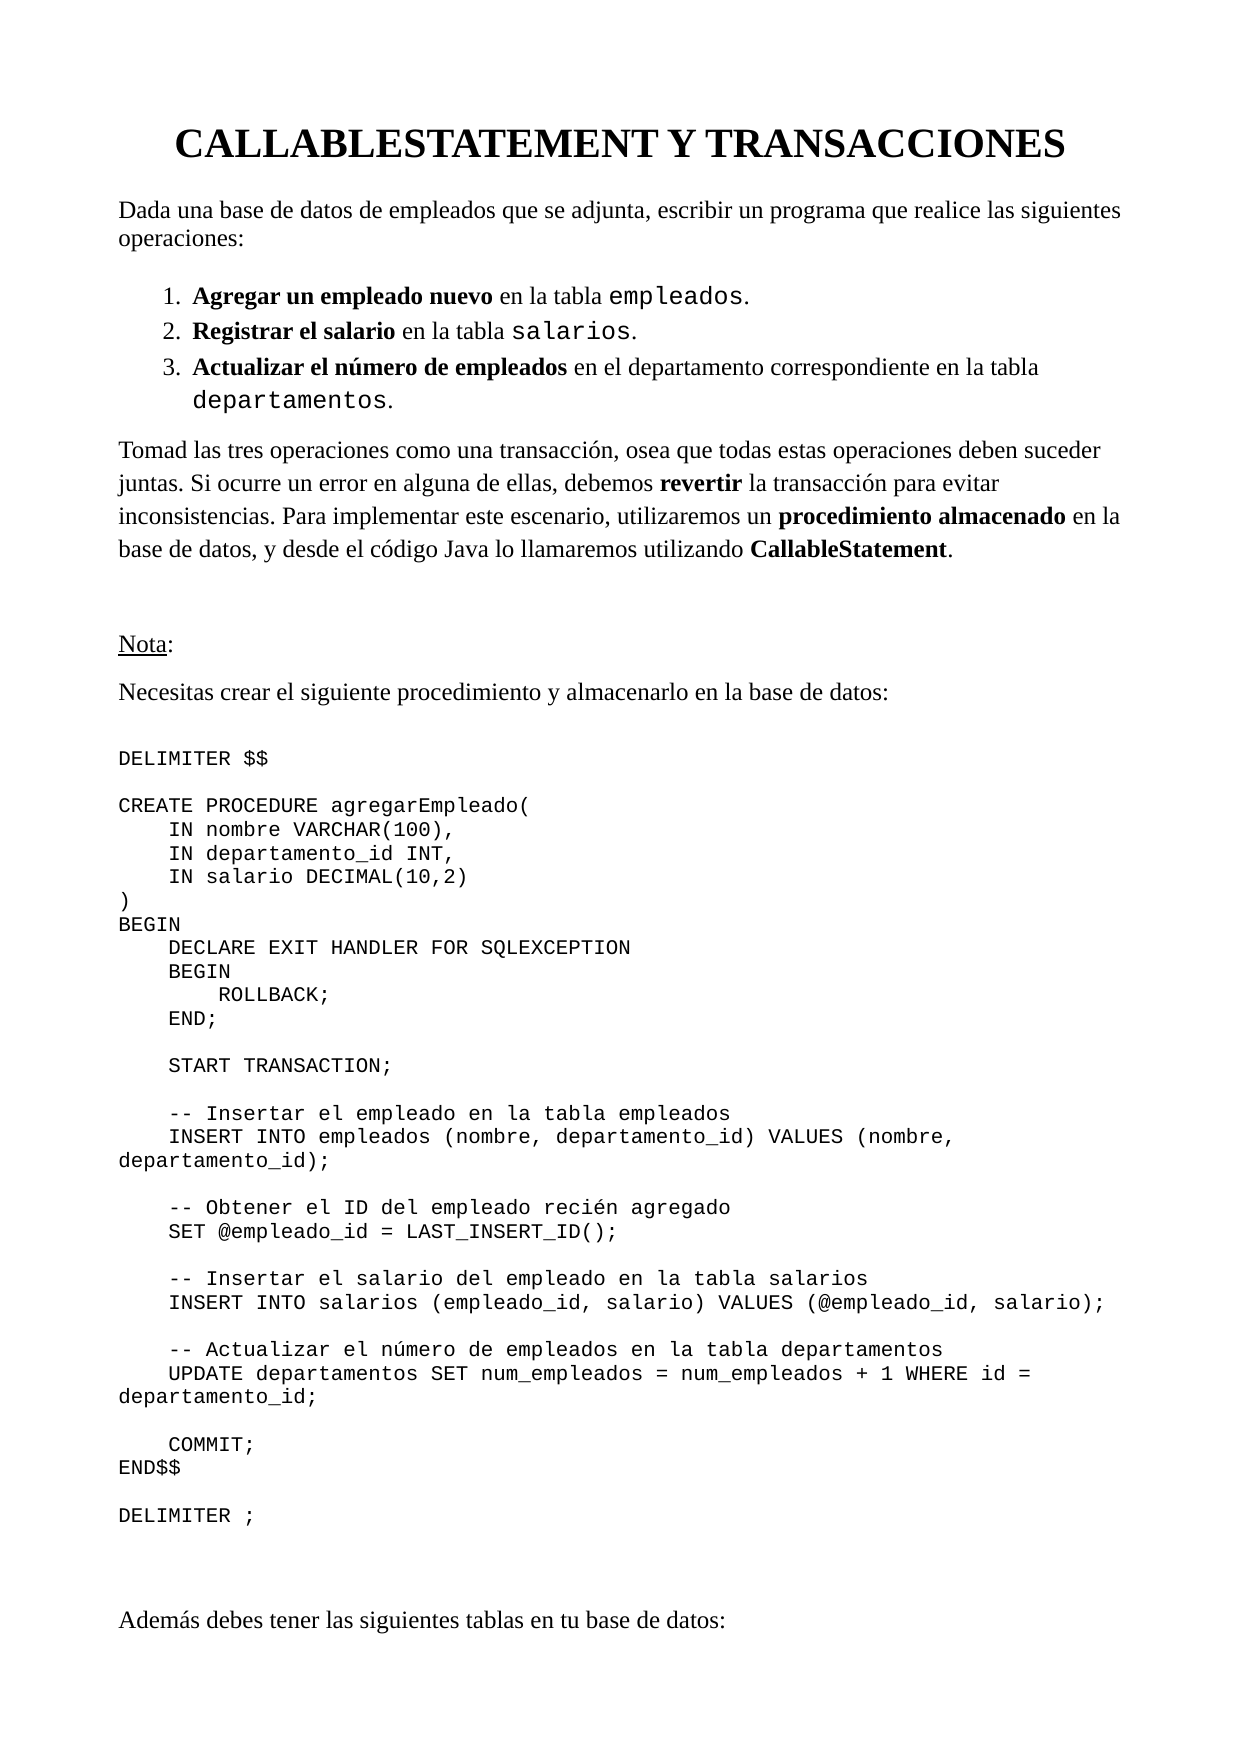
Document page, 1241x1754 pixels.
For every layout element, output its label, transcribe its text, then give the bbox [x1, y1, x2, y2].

text DECLARE EXIT HANDLER FOR SQLEXCEPTION [118, 937, 1122, 961]
text Tomad las tres operaciones como una transacción, osea que todas estas operaciones deben suceder juntas. Si ocurre un error en alguna de ellas, debemos revertir la transacción para evitar inconsistencias. Para implementar este escenario, utilizaremos un procedimiento almacenado en la base de datos, y desde el código Java lo llamaremos utilizando CallableStatement. [118, 435, 1122, 563]
text INSERT INTO empleados (nombre, departamento_id) VALUES (nombre, departamento_id); [118, 1126, 1122, 1174]
list Actualizar el número de empleados en el departamento correspondiente en la tabla departamentos. [162, 352, 1122, 416]
text Nota: [118, 629, 1122, 658]
text INSERT INTO salarios (empleado_id, salario) VALUES (@empleado_id, salario); [118, 1292, 1122, 1316]
text UPDATE departamentos SET num_empleados = num_empleados + 1 WHERE id = departamento_id; [118, 1363, 1122, 1410]
text -- Insertar el empleado en la tabla empleados [118, 1103, 1122, 1126]
text Además debes tener las siguientes tablas en tu base de datos: [118, 1605, 1122, 1634]
text ) [118, 890, 1122, 913]
text SET @empleado_id = LAST_INSERT_ID(); [118, 1221, 1122, 1244]
text Dada una base de datos de empleados que se adjunta, escribir un programa que realice las siguientes operaciones: [118, 195, 1122, 252]
text BEGIN [118, 961, 1122, 984]
text CALLABLESTATEMENT Y TRANSACCIONES [118, 118, 1122, 166]
text -- Actualizar el número de empleados en la tabla departamentos [118, 1339, 1122, 1363]
list Registrar el salario en la tabla salarios. [162, 316, 1122, 347]
text BEGIN [118, 913, 1122, 937]
text END$$ [118, 1457, 1122, 1481]
text END; [118, 1008, 1122, 1032]
text IN salario DECIMAL(10,2) [118, 866, 1122, 890]
text START TRANSACTION; [118, 1055, 1122, 1079]
text DELIMITER ; [118, 1505, 1122, 1528]
text IN nombre VARCHAR(100), [118, 819, 1122, 843]
text -- Insertar el salario del empleado en la tabla salarios [118, 1268, 1122, 1292]
text -- Obtener el ID del empleado recién agregado [118, 1197, 1122, 1221]
list Agregar un empleado nuevo en la tabla empleados. [162, 281, 1122, 312]
text CREATE PROCEDURE agregarEmpleado( [118, 795, 1122, 819]
text IN departamento_id INT, [118, 843, 1122, 866]
text COMMIT; [118, 1434, 1122, 1457]
text DELIMITER $$ [118, 748, 1122, 772]
text Necesitas crear el siguiente procedimiento y almacenarlo en la base de datos: [118, 677, 1122, 706]
text ROLLBACK; [118, 984, 1122, 1008]
